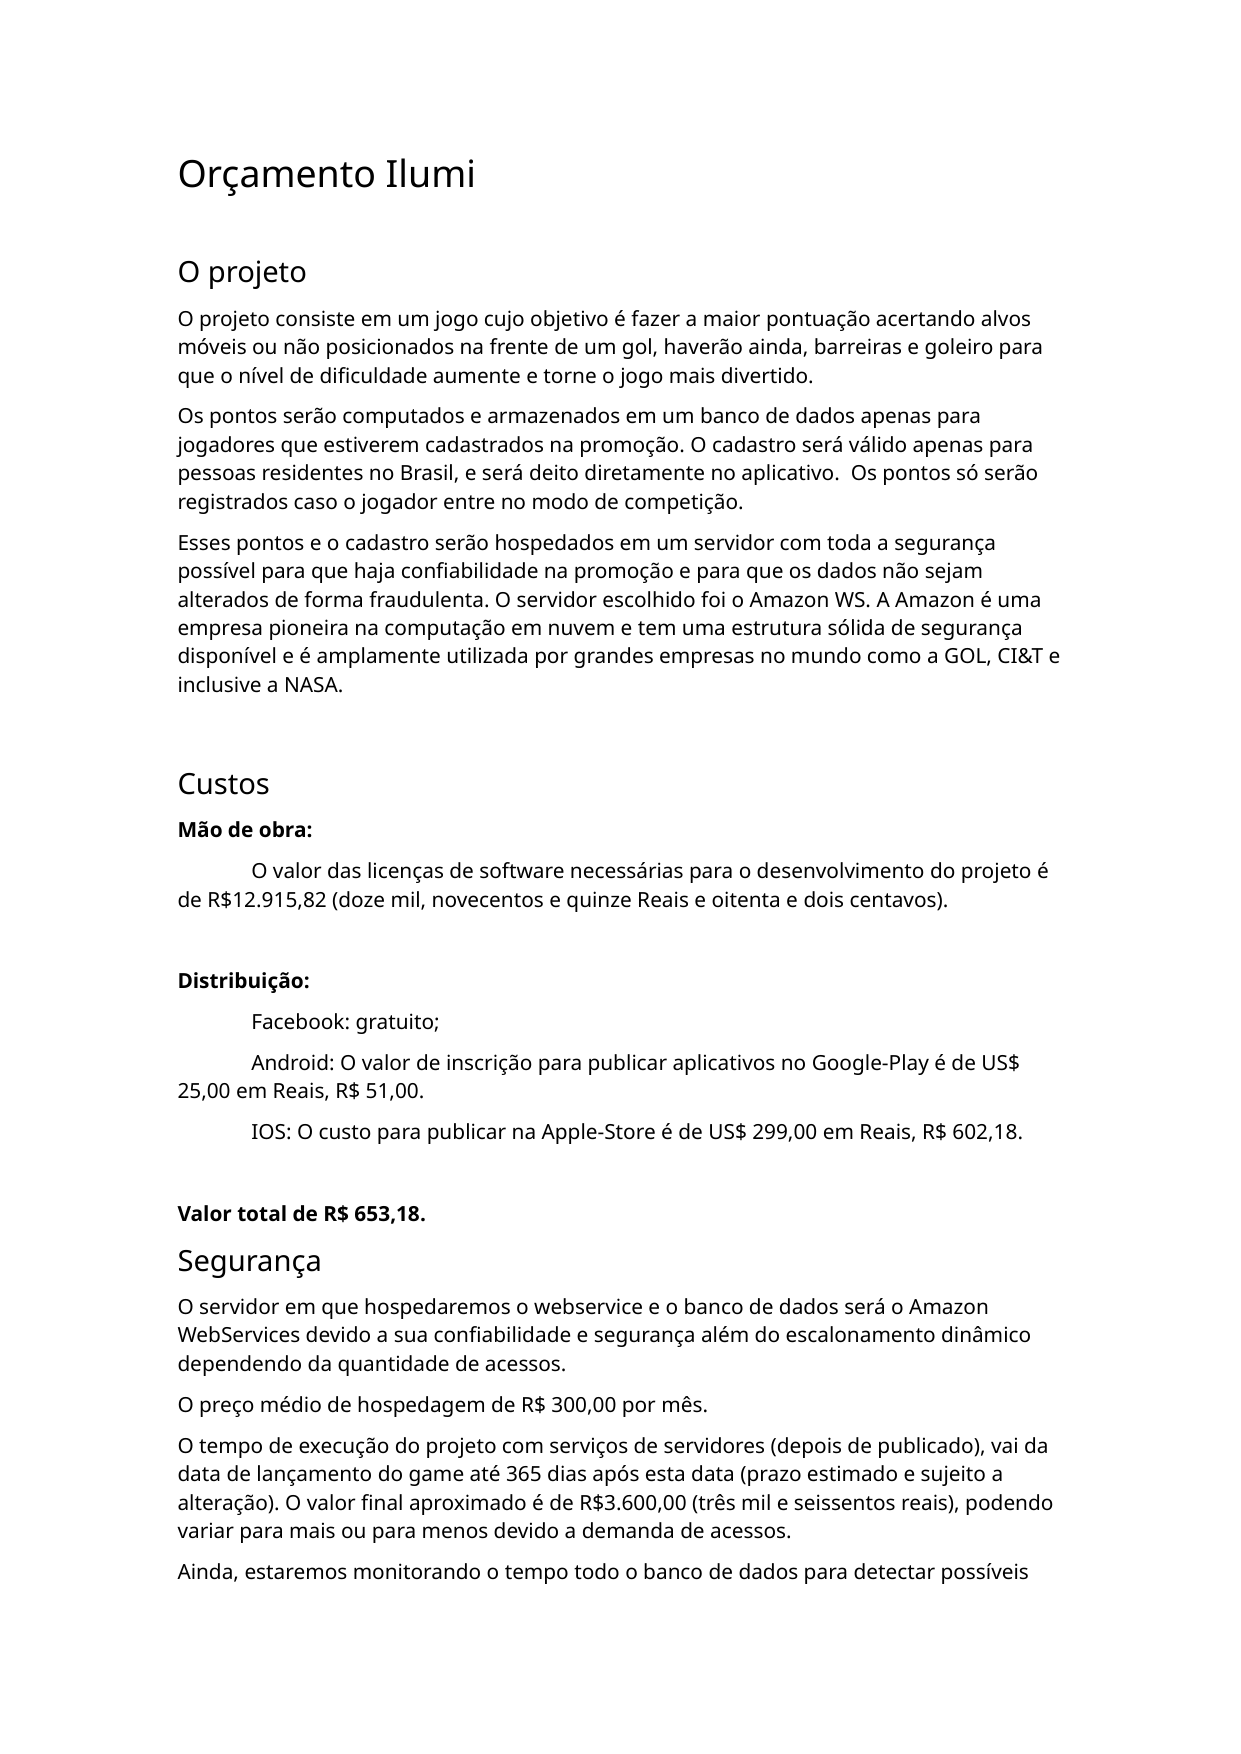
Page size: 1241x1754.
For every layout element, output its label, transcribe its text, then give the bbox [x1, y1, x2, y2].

text IOS: O custo para publicar na Apple-Store é de US$ 299,00 em Reais, R$ 602,18. [177, 1117, 1063, 1146]
text Esses pontos e o cadastro serão hospedados em um servidor com toda a segurança possível para que haja confiabilidade na promoção e para que os dados não sejam alterados de forma fraudulenta. O servidor escolhido foi o Amazon WS. A Amazon é uma empresa pioneira na computação em nuvem e tem uma estrutura sólida de segurança disponível e é amplamente utilizada por grandes empresas no mundo como a GOL, CI&T e inclusive a NASA. [177, 528, 1063, 698]
text O projeto [177, 252, 1063, 291]
text O tempo de execução do projeto com serviços de servidores (depois de publicado), vai da data de lançamento do game até 365 dias após esta data (prazo estimado e sujeito a alteração). O valor final aproximado é de R$3.600,00 (três mil e seissentos reais), podendo variar para mais ou para menos devido a demanda de acessos. [177, 1431, 1063, 1544]
text O preço médio de hospedagem de R$ 300,00 por mês. [177, 1390, 1063, 1418]
text Orçamento Ilumi [177, 148, 1063, 199]
text Android: O valor de inscrição para publicar aplicativos no Google-Play é de US$ 25,00 em Reais, R$ 51,00. [177, 1048, 1063, 1105]
text Mão de obra: [177, 815, 1063, 844]
text O projeto consiste em um jogo cujo objetivo é fazer a maior pontuação acertando alvos móveis ou não posicionados na frente de um gol, haverão ainda, barreiras e goleiro para que o nível de dificuldade aumente e torne o jogo mais divertido. [177, 304, 1063, 389]
text O valor das licenças de software necessárias para o desenvolvimento do projeto é de R$12.915,82 (doze mil, novecentos e quinze Reais e oitenta e dois centavos). [177, 856, 1063, 913]
text Custos [177, 763, 1063, 803]
text Os pontos serão computados e armazenados em um banco de dados apenas para jogadores que estiverem cadastrados na promoção. O cadastro será válido apenas para pessoas residentes no Brasil, e será deito diretamente no aplicativo. Os pontos só serão registrados caso o jogador entre no modo de competição. [177, 402, 1063, 515]
text O servidor em que hospedaremos o webservice e o banco de dados será o Amazon WebServices devido a sua confiabilidade e segurança além do escalonamento dinâmico dependendo da quantidade de acessos. [177, 1292, 1063, 1377]
text Facebook: gratuito; [177, 1007, 1063, 1036]
text Distribuição: [177, 966, 1063, 995]
text Valor total de R$ 653,18. [177, 1199, 1063, 1227]
text Ainda, estaremos monitorando o tempo todo o banco de dados para detectar possíveis [177, 1557, 1063, 1586]
text Segurança [177, 1240, 1063, 1279]
